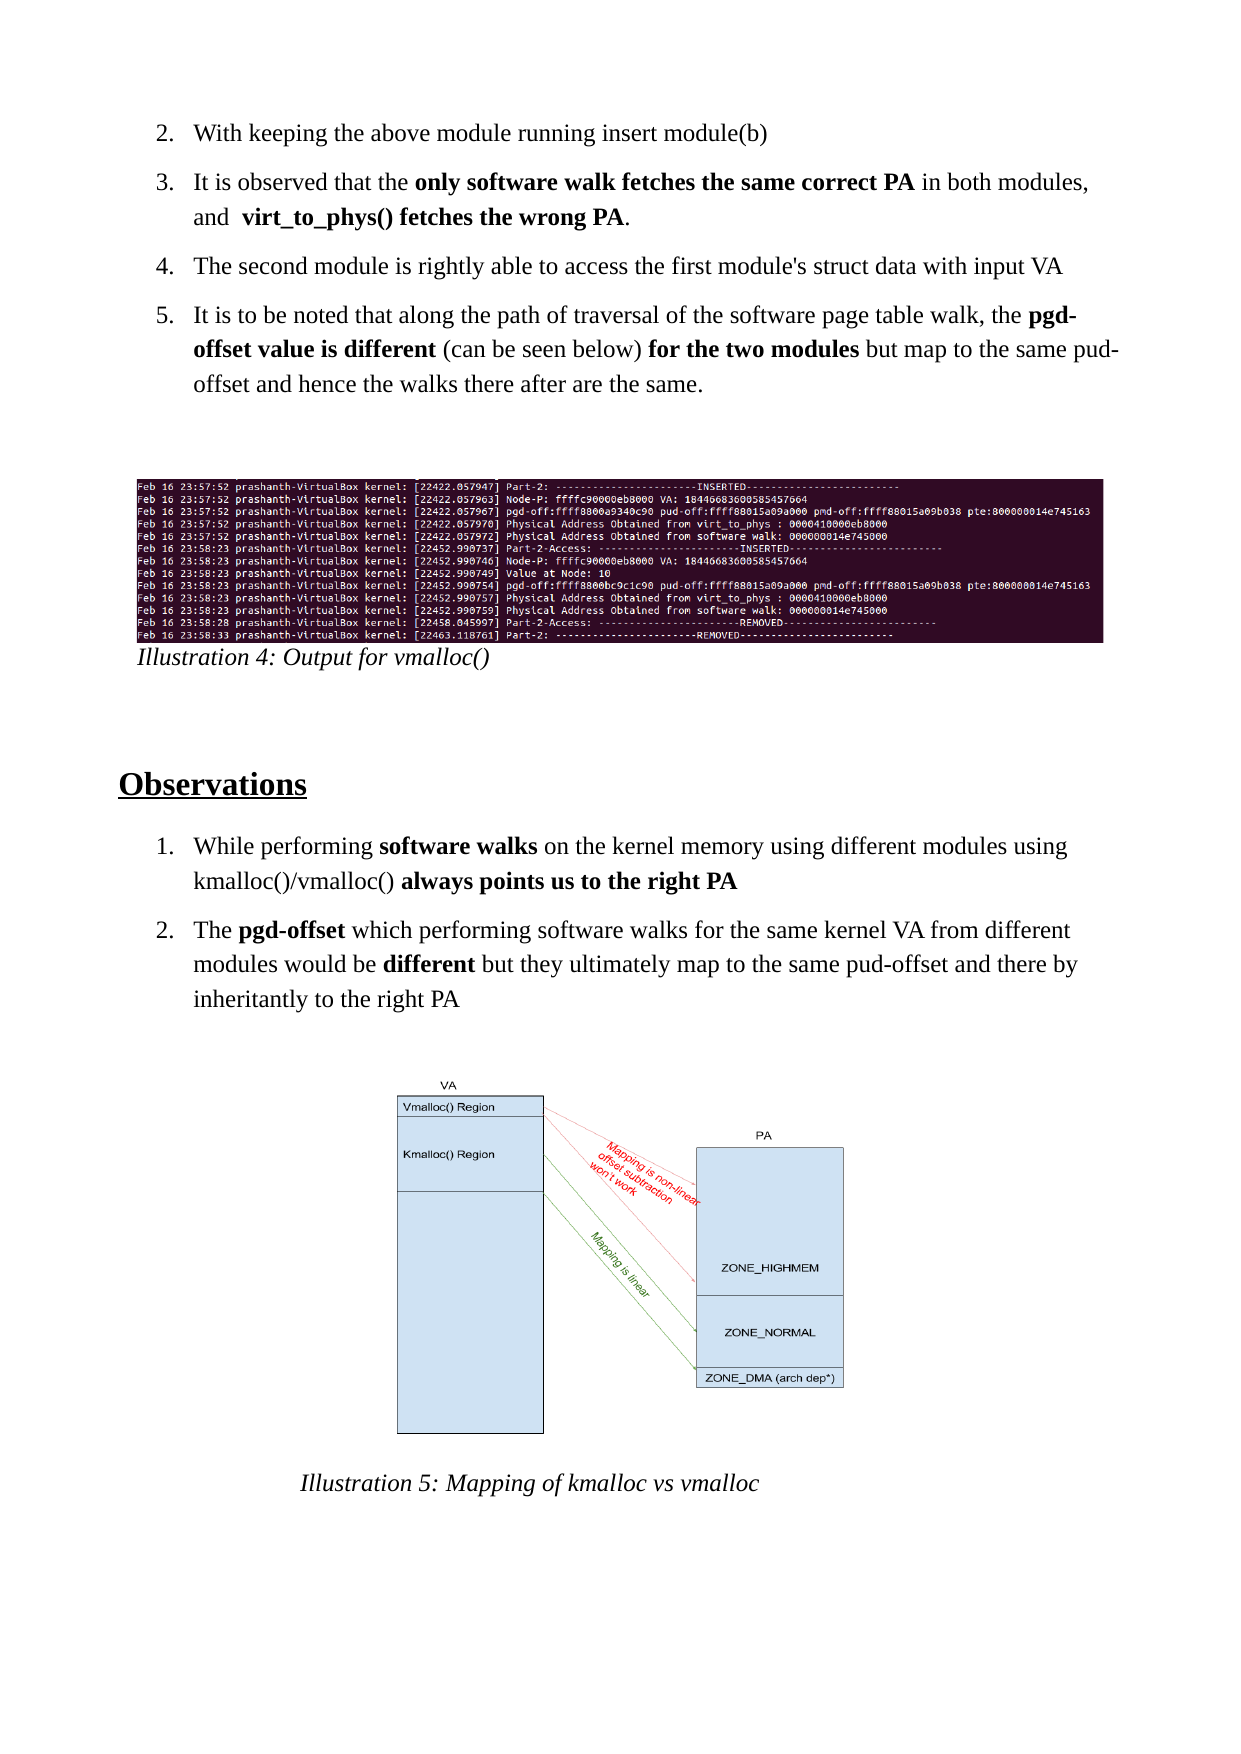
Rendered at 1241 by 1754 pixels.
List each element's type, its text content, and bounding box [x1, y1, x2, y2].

list It is observed that the only software walk fetches the same correct PA in both modules, and virt_to_phys() fetches the wrong PA. [156, 167, 1122, 230]
list With keeping the above module running insert module(b) [156, 118, 1122, 147]
list Illustration 5: Mapping of kmalloc vs vmalloc [300, 1069, 941, 1497]
text Illustration 4: Output for vmalloc() [137, 643, 1103, 671]
list The pgd-offset which performing software walks for the same kernel VA from different modules would be different but they ultimately map to the same pud-offset and there by inheritantly to the right PA [156, 915, 1122, 1013]
text Observations [118, 764, 1122, 803]
picture [136, 479, 1104, 643]
list While performing software walks on the kernel memory using different modules using kmalloc()/vmalloc() always points us to the right PA [156, 831, 1122, 894]
list The second module is rightly able to access the first module's struct data with input VA [156, 251, 1122, 279]
list It is to be noted that along the path of traversal of the software page table walk, the pgd-offset value is different (can be seen below) for the two modules but map to the same pud-offset and hence the walks there after are the same. [156, 300, 1122, 397]
picture [312, 1068, 928, 1468]
